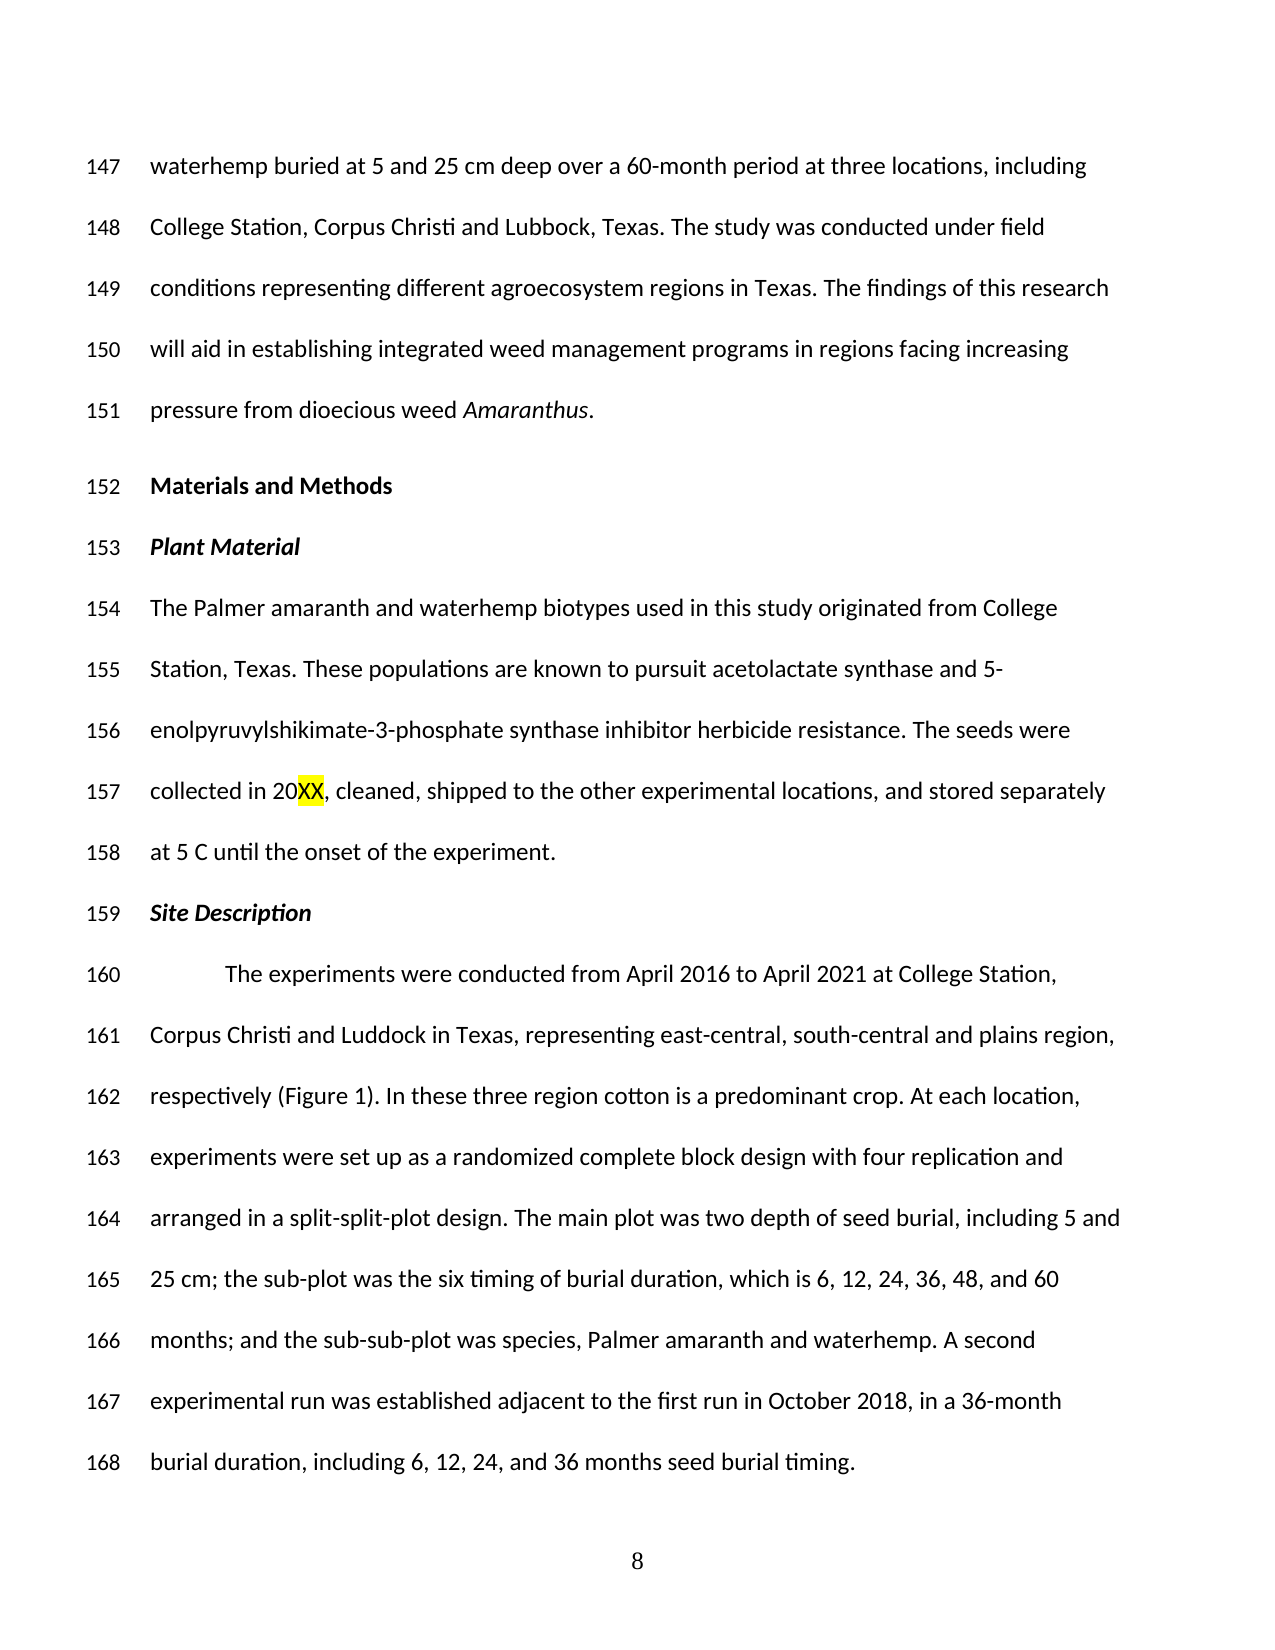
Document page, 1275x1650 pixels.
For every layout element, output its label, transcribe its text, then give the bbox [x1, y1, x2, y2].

text The Palmer amaranth and waterhemp biotypes used in this study originated from College Station, Texas. These populations are known to pursuit acetolactate synthase and 5-enolpyruvylshikimate-3-phosphate synthase inhibitor herbicide resistance. The seeds were collected in 20XX, cleaned, shipped to the other experimental locations, and stored separately at 5 C until the onset of the experiment. [150, 592, 1125, 867]
text Site Description [150, 897, 1125, 928]
text waterhemp buried at 5 and 25 cm deep over a 60-month period at three locations, including College Station, Corpus Christi and Lubbock, Texas. The study was conducted under field conditions representing different agroecosystem regions in Texas. The findings of this research will aid in establishing integrated weed management programs in regions facing increasing pressure from dioecious weed Amaranthus. [150, 150, 1125, 425]
text Plant Material [150, 531, 1125, 561]
text The experiments were conducted from April 2016 to April 2021 at College Station, Corpus Christi and Luddock in Texas, representing east-central, south-central and plains region, respectively (Figure 1). In these three region cotton is a predominant crop. At each location, experiments were set up as a randomized complete block design with four replication and arranged in a split-split-plot design. The main plot was two depth of seed burial, including 5 and 25 cm; the sub-plot was the six timing of burial duration, which is 6, 12, 24, 36, 48, and 60 months; and the sub-sub-plot was species, Palmer amaranth and waterhemp. A second experimental run was established adjacent to the first run in October 2018, in a 36-month burial duration, including 6, 12, 24, and 36 months seed burial timing. [150, 958, 1125, 1477]
text Materials and Methods [150, 470, 1125, 500]
